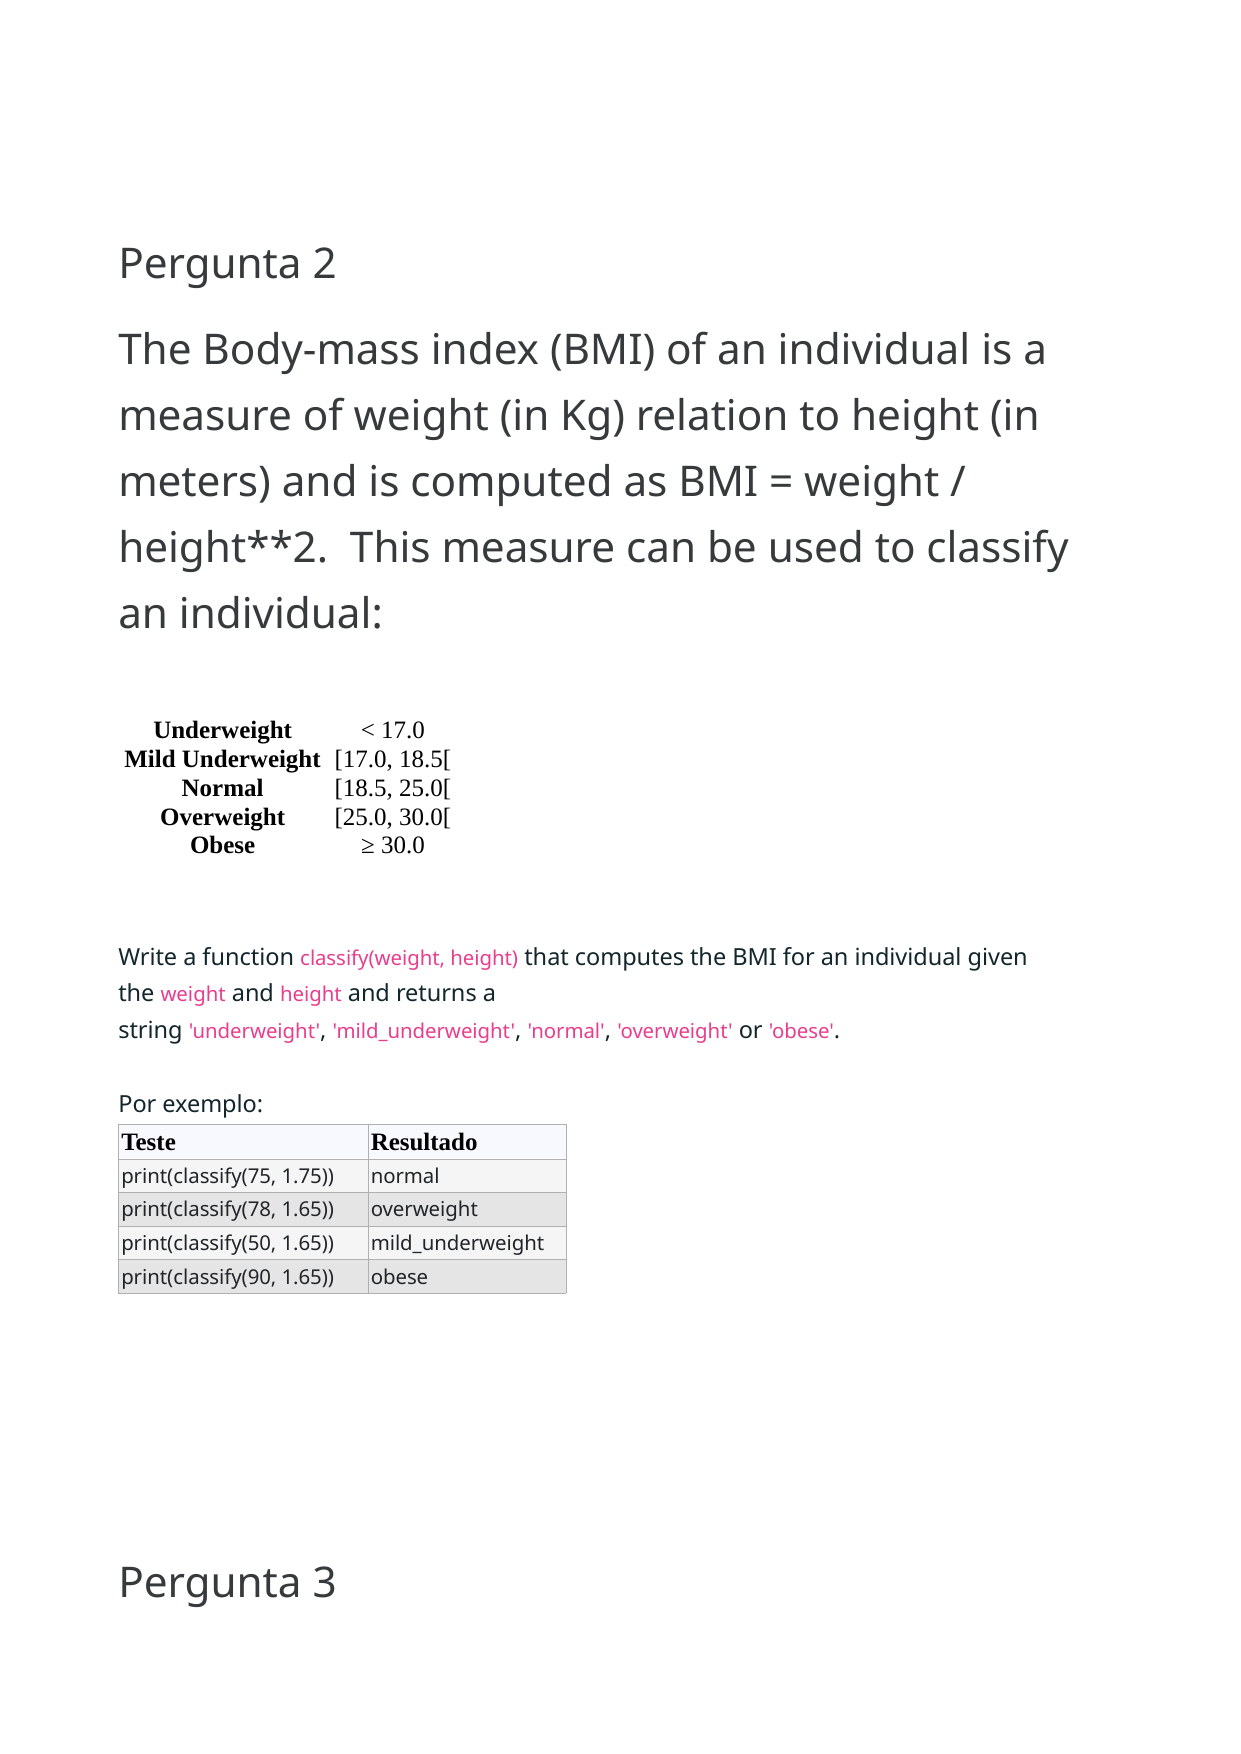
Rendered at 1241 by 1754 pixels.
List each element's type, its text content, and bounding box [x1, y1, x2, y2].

table_cell print(classify(50, 1.65)) [119, 1227, 368, 1259]
table_cell [18.5, 25.0[ [327, 773, 458, 802]
table_cell Mild Underweight [118, 744, 327, 773]
table_cell overweight [369, 1193, 566, 1226]
table_cell print(classify(90, 1.65)) [119, 1260, 368, 1293]
text Write a function classify(weight, height) that computes the BMI for an individual given the weight and height and returns a string 'underweight', 'mild_underweight', 'normal', 'overweight' or 'obese'. [118, 940, 1122, 1045]
text Pergunta 2 [118, 233, 1122, 291]
table_cell obese [369, 1260, 566, 1293]
table_cell print(classify(75, 1.75)) [119, 1160, 368, 1192]
text Por exemplo: [118, 1087, 1122, 1119]
table_header Teste [119, 1125, 368, 1158]
table_cell normal [369, 1160, 566, 1192]
table_cell Overweight [118, 802, 327, 831]
text The Body-mass index (BMI) of an individual is a measure of weight (in Kg) relation to height (in meters) and is computed as BMI = weight / height**2. This measure can be used to classify an individual: [118, 319, 1122, 641]
table_cell Obese [118, 831, 327, 859]
table_cell print(classify(78, 1.65)) [119, 1193, 368, 1226]
table_header Underweight [118, 716, 327, 744]
table_cell mild_underweight [369, 1227, 566, 1259]
table_cell [17.0, 18.5[ [327, 744, 458, 773]
text Pergunta 3 [118, 1552, 1122, 1609]
table_header Resultado [369, 1125, 566, 1158]
table_header < 17.0 [327, 716, 458, 744]
table_cell ≥ 30.0 [327, 831, 458, 859]
table_cell Normal [118, 773, 327, 802]
table_cell [25.0, 30.0[ [327, 802, 458, 831]
